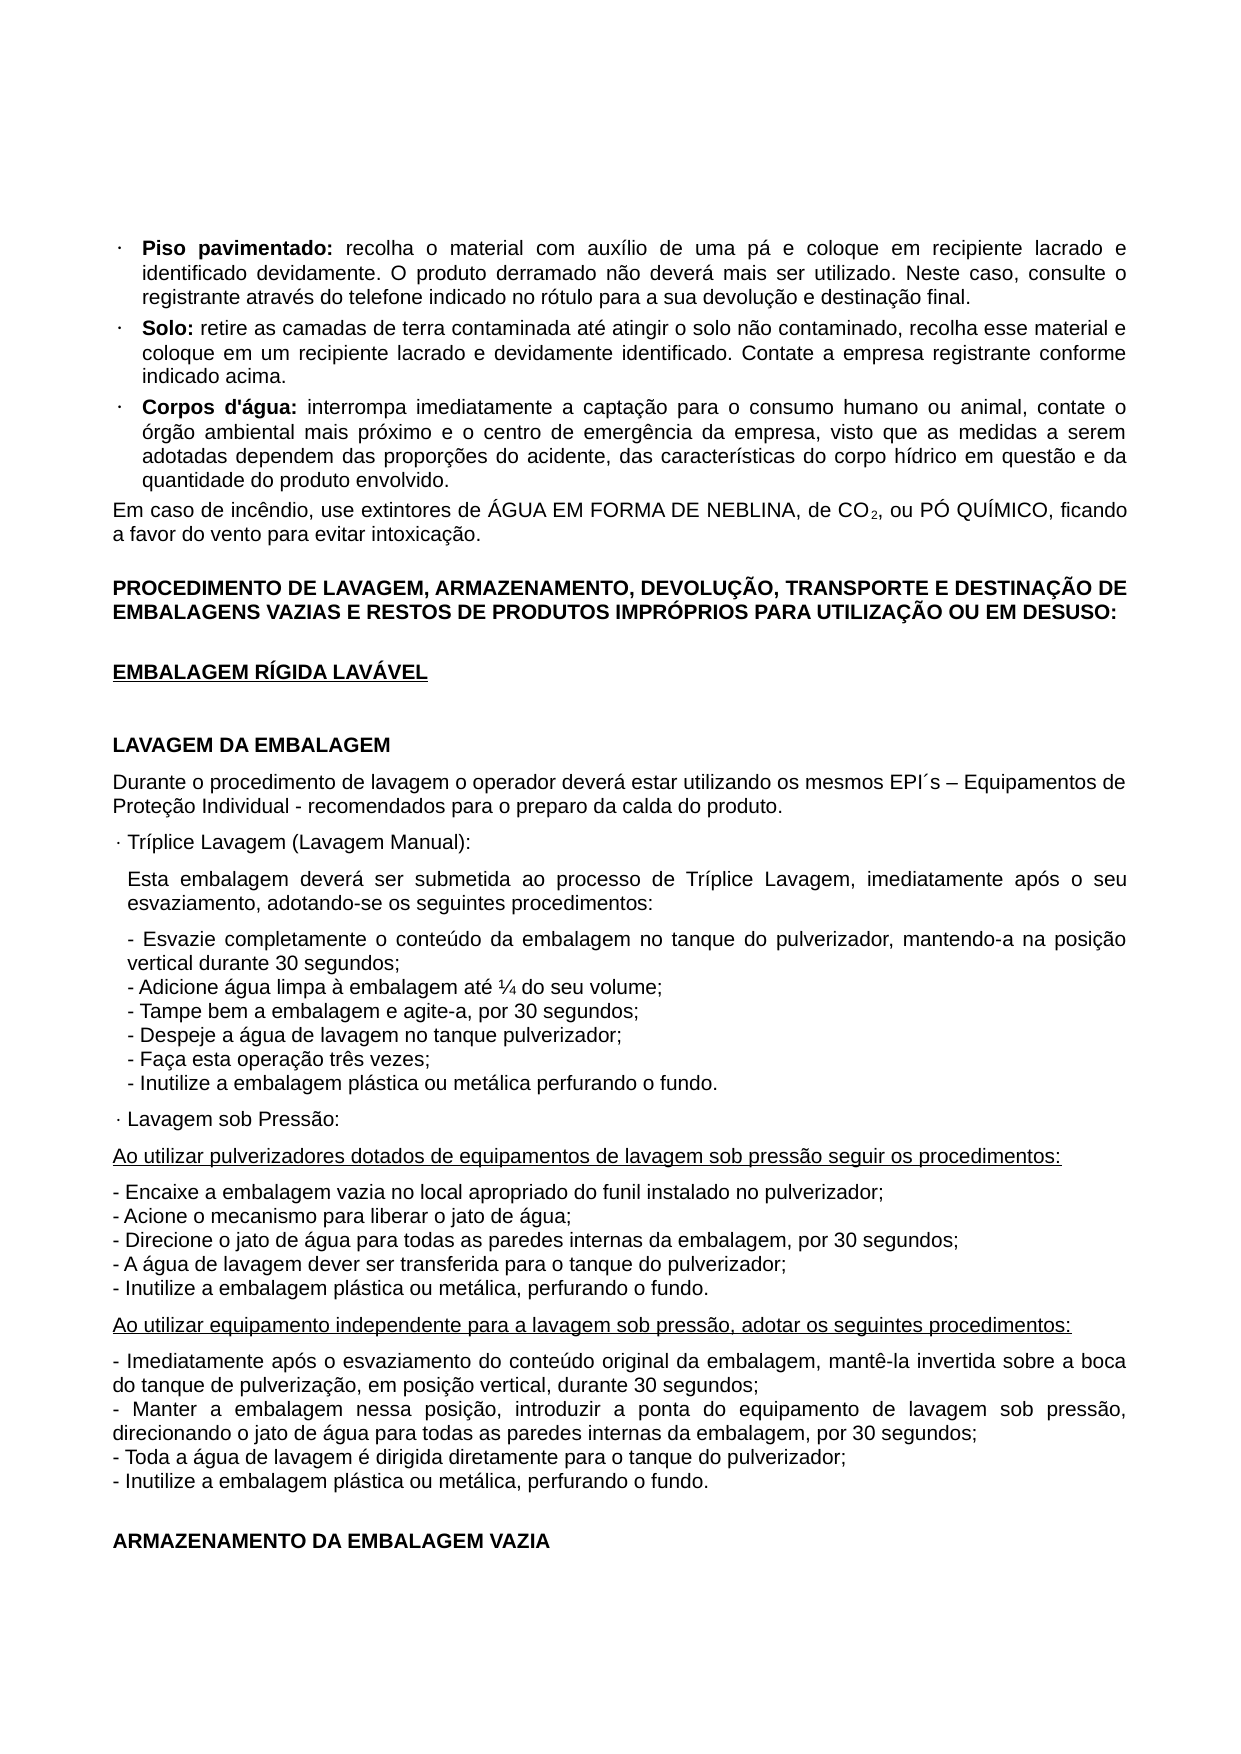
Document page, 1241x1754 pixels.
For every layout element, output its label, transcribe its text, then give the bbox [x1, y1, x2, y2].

text - A água de lavagem dever ser transferida para o tanque do pulverizador; [112, 1252, 1128, 1276]
text Em caso de incêndio, use extintores de ÁGUA EM FORMA DE NEBLINA, de CO2, ou PÓ QUÍMICO, ficando a favor do vento para evitar intoxicação. [112, 498, 1128, 546]
text - Inutilize a embalagem plástica ou metálica perfurando o fundo. [127, 1071, 1128, 1095]
text - Tampe bem a embalagem e agite-a, por 30 segundos; [127, 999, 1128, 1023]
text Esta embalagem deverá ser submetida ao processo de Tríplice Lavagem, imediatamente após o seu esvaziamento, adotando-se os seguintes procedimentos: [127, 867, 1128, 914]
text - Manter a embalagem nessa posição, introduzir a ponta do equipamento de lavagem sob pressão, direcionando o jato de água para todas as paredes internas da embalagem, por 30 segundos; [112, 1397, 1128, 1445]
text - Inutilize a embalagem plástica ou metálica, perfurando o fundo. [112, 1469, 1128, 1493]
text - Encaixe a embalagem vazia no local apropriado do funil instalado no pulverizador; [112, 1180, 1128, 1204]
text - Adicione água limpa à embalagem até ¼ do seu volume; [127, 975, 1128, 999]
text - Toda a água de lavagem é dirigida diretamente para o tanque do pulverizador; [112, 1445, 1128, 1469]
text Ao utilizar pulverizadores dotados de equipamentos de lavagem sob pressão seguir os procedimentos: [112, 1144, 1128, 1168]
text PROCEDIMENTO DE LAVAGEM, ARMAZENAMENTO, DEVOLUÇÃO, TRANSPORTE E DESTINAÇÃO DE EMBALAGENS VAZIAS E RESTOS DE PRODUTOS IMPRÓPRIOS PARA UTILIZAÇÃO OU EM DESUSO: [112, 576, 1128, 624]
text LAVAGEM DA EMBALAGEM [112, 733, 1128, 757]
text - Faça esta operação três vezes; [127, 1047, 1128, 1071]
list Tríplice Lavagem (Lavagem Manual): [112, 830, 1128, 854]
text Ao utilizar equipamento independente para a lavagem sob pressão, adotar os seguintes procedimentos: [112, 1312, 1128, 1336]
text - Inutilize a embalagem plástica ou metálica, perfurando o fundo. [112, 1276, 1128, 1300]
text EMBALAGEM RÍGIDA LAVÁVEL [112, 660, 1128, 684]
text - Esvazie completamente o conteúdo da embalagem no tanque do pulverizador, mantendo-a na posição vertical durante 30 segundos; [127, 927, 1128, 975]
text ARMAZENAMENTO DA EMBALAGEM VAZIA [112, 1529, 1128, 1553]
text - Acione o mecanismo para liberar o jato de água; [112, 1204, 1128, 1228]
list Corpos d'água: interrompa imediatamente a captação para o consumo humano ou animal, contate o órgão ambiental mais próximo e o centro de emergência da empresa, visto que as medidas a serem adotadas dependem das proporções do acidente, das características do corpo hídrico em questão e da quantidade do produto envolvido. [112, 394, 1128, 491]
list Piso pavimentado: recolha o material com auxílio de uma pá e coloque em recipiente lacrado e identificado devidamente. O produto derramado não deverá mais ser utilizado. Neste caso, consulte o registrante através do telefone indicado no rótulo para a sua devolução e destinação final. [112, 236, 1128, 309]
text - Imediatamente após o esvaziamento do conteúdo original da embalagem, mantê-la invertida sobre a boca do tanque de pulverização, em posição vertical, durante 30 segundos; [112, 1349, 1128, 1397]
text - Direcione o jato de água para todas as paredes internas da embalagem, por 30 segundos; [112, 1228, 1128, 1252]
list Solo: retire as camadas de terra contaminada até atingir o solo não contaminado, recolha esse material e coloque em um recipiente lacrado e devidamente identificado. Contate a empresa registrante conforme indicado acima. [112, 315, 1128, 388]
list Lavagem sob Pressão: [112, 1107, 1128, 1131]
text Durante o procedimento de lavagem o operador deverá estar utilizando os mesmos EPI´s – Equipamentos de Proteção Individual - recomendados para o preparo da calda do produto. [112, 769, 1128, 817]
text - Despeje a água de lavagem no tanque pulverizador; [127, 1023, 1128, 1047]
